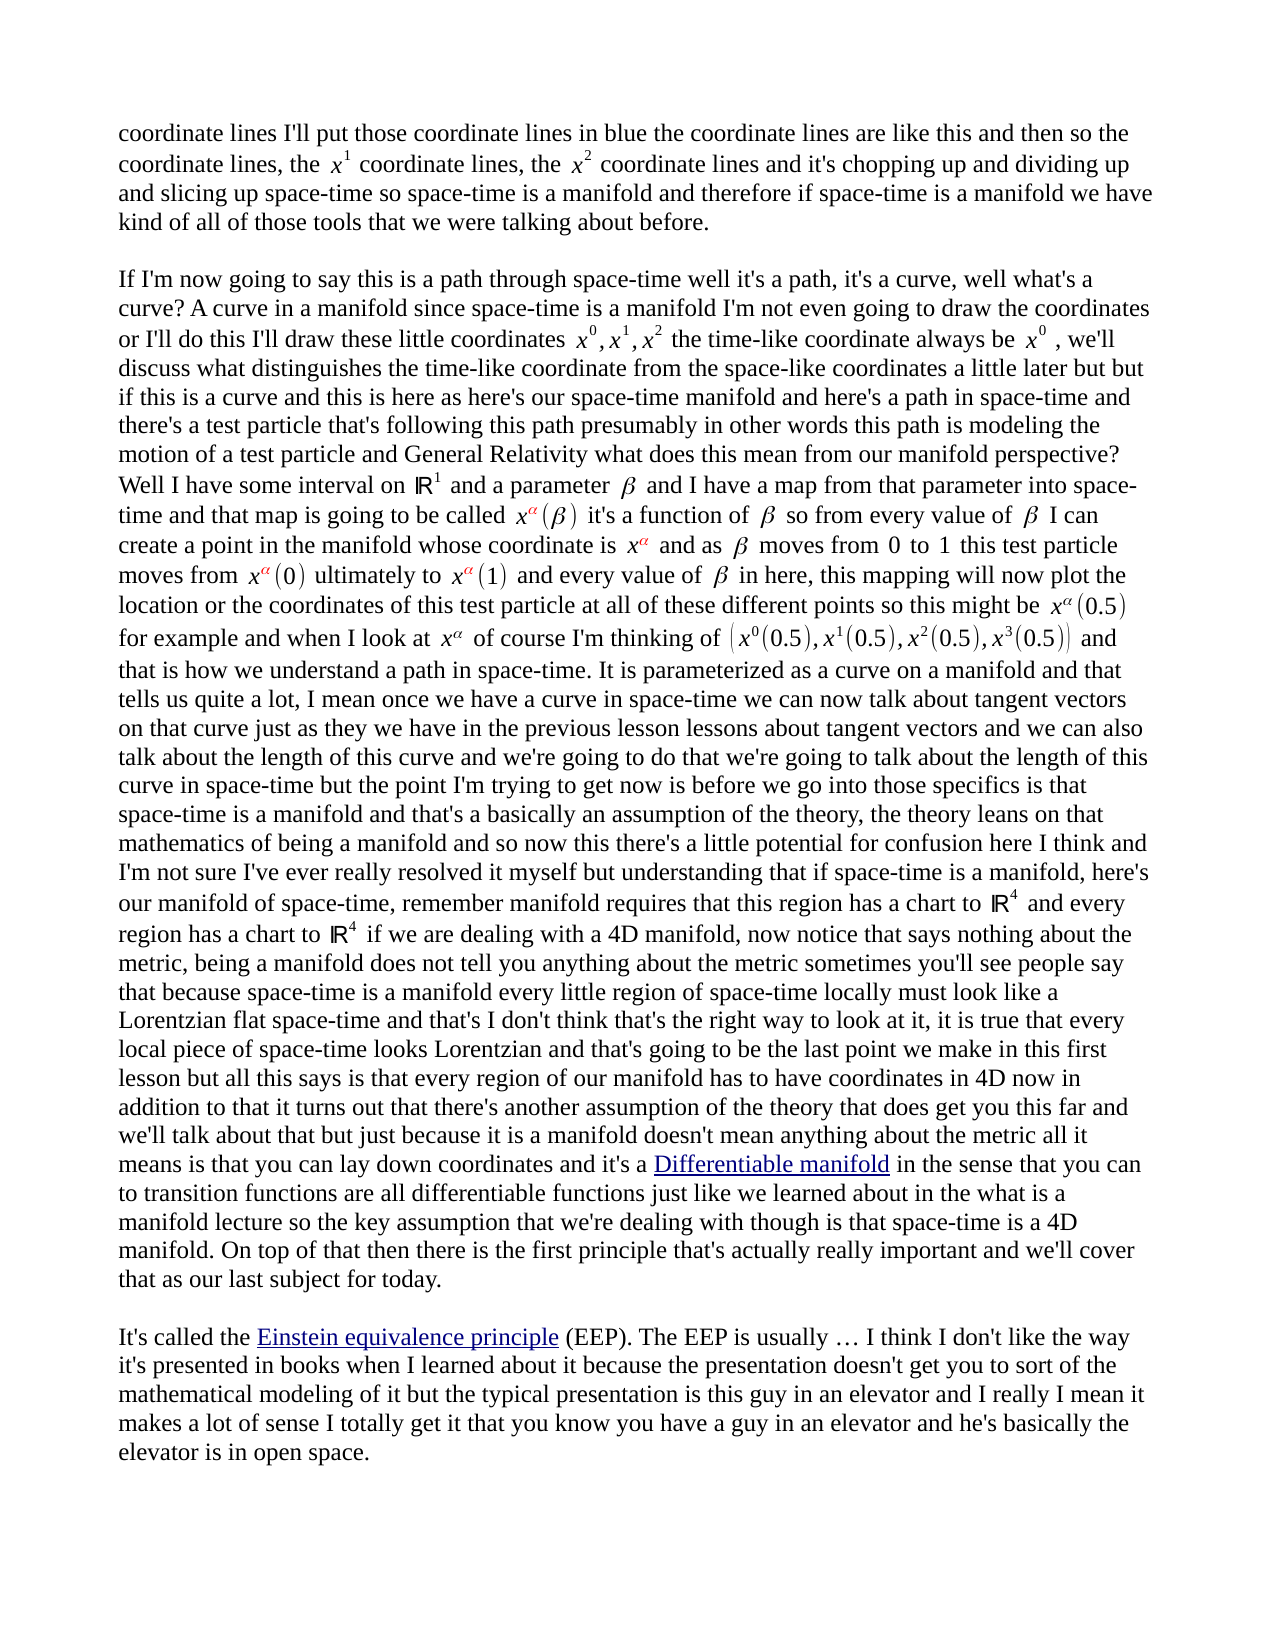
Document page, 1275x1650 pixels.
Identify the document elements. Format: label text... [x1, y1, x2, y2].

text It's called the Einstein equivalence principle (EEP). The EEP is usually … I think I don't like the way it's presented in books when I learned about it because the presentation doesn't get you to sort of the [118, 1322, 1157, 1379]
text If I'm now going to say this is a path through space-time well it's a path, it's a curve, well what's a curve? A curve in a manifold since space-time is a manifold I'm not even going to draw the coordinates or I'll do this I'll draw these little coordinatesthe time-like coordinate always be, we'll discuss what distinguishes the time-like coordinate from the space-like coordinates a little later but but if this is a curve and this is here as here's our space-time manifold and here's a path in space-time and there's a test particle that's following this path presumably in other words this path is modeling the motion of a test particle and General Relativity what does this mean from our manifold perspective? Well I have some interval onand a parameterand I have a map from that parameter into space-time and that map is going to be calledit's a function ofso from every value ofI can create a point in the manifold whose coordinate isand asmoves fromtothis test particle moves fromultimately toand every value ofin here, this mapping will now plot the location or the coordinates of this test particle at all of these different points so this might be for example and when I look atof course I'm thinking ofand that is how we understand a path in space-time. It is parameterized as a curve on a manifold and that tells us quite a lot, I mean once we have a curve in space-time we can now talk about tangent vectors on that curve just as they we have in the previous lesson lessons about tangent vectors and we can also talk about the length of this curve and we're going to do that we're going to talk about the length of this curve in space-time but the point I'm trying to get now is before we go into those specifics is that space-time is a manifold and that's a basically an assumption of the theory, the theory leans on that mathematics of being a manifold and so now this there's a little potential for confusion here I think and I'm not sure I've ever really resolved it myself but understanding that if space-time is a manifold, here's our manifold of space-time, remember manifold requires that this region has a chart toand every region has a chart toif we are dealing with a 4D manifold, now notice that says nothing about the metric, being a manifold does not tell you anything about the metric sometimes you'll see people say that because space-time is a manifold every little region of space-time locally must look like a Lorentzian flat space-time and that's I don't think that's the right way to look at it, it is true that every local piece of space-time looks Lorentzian and that's going to be the last point we make in this first lesson but all this says is that every region of our manifold has to have coordinates in 4D now in addition to that it turns out that there's another assumption of the theory that does get you this far and we'll talk about that but just because it is a manifold doesn't mean anything about the metric all it means is that you can lay down coordinates and it's a Differentiable manifold in the sense that you can to transition functions are all differentiable functions just like we learned about in the what is a manifold lecture so the key assumption that we're dealing with though is that space-time is a 4D manifold. On top of that then there is the first principle that's actually really important and we'll cover that as our last subject for today. [118, 264, 1157, 1293]
text mathematical modeling of it but the typical presentation is this guy in an elevator and I really I mean it makes a lot of sense I totally get it that you know you have a guy in an elevator and he's basically the elevator is in open space. [118, 1379, 1157, 1466]
text coordinate lines I'll put those coordinate lines in blue the coordinate lines are like this and then so the coordinate lines, thecoordinate lines, thecoordinate lines and it's chopping up and dividing up and slicing up space-time so space-time is a manifold and therefore if space-time is a manifold we have kind of all of those tools that we were talking about before. [118, 118, 1157, 236]
